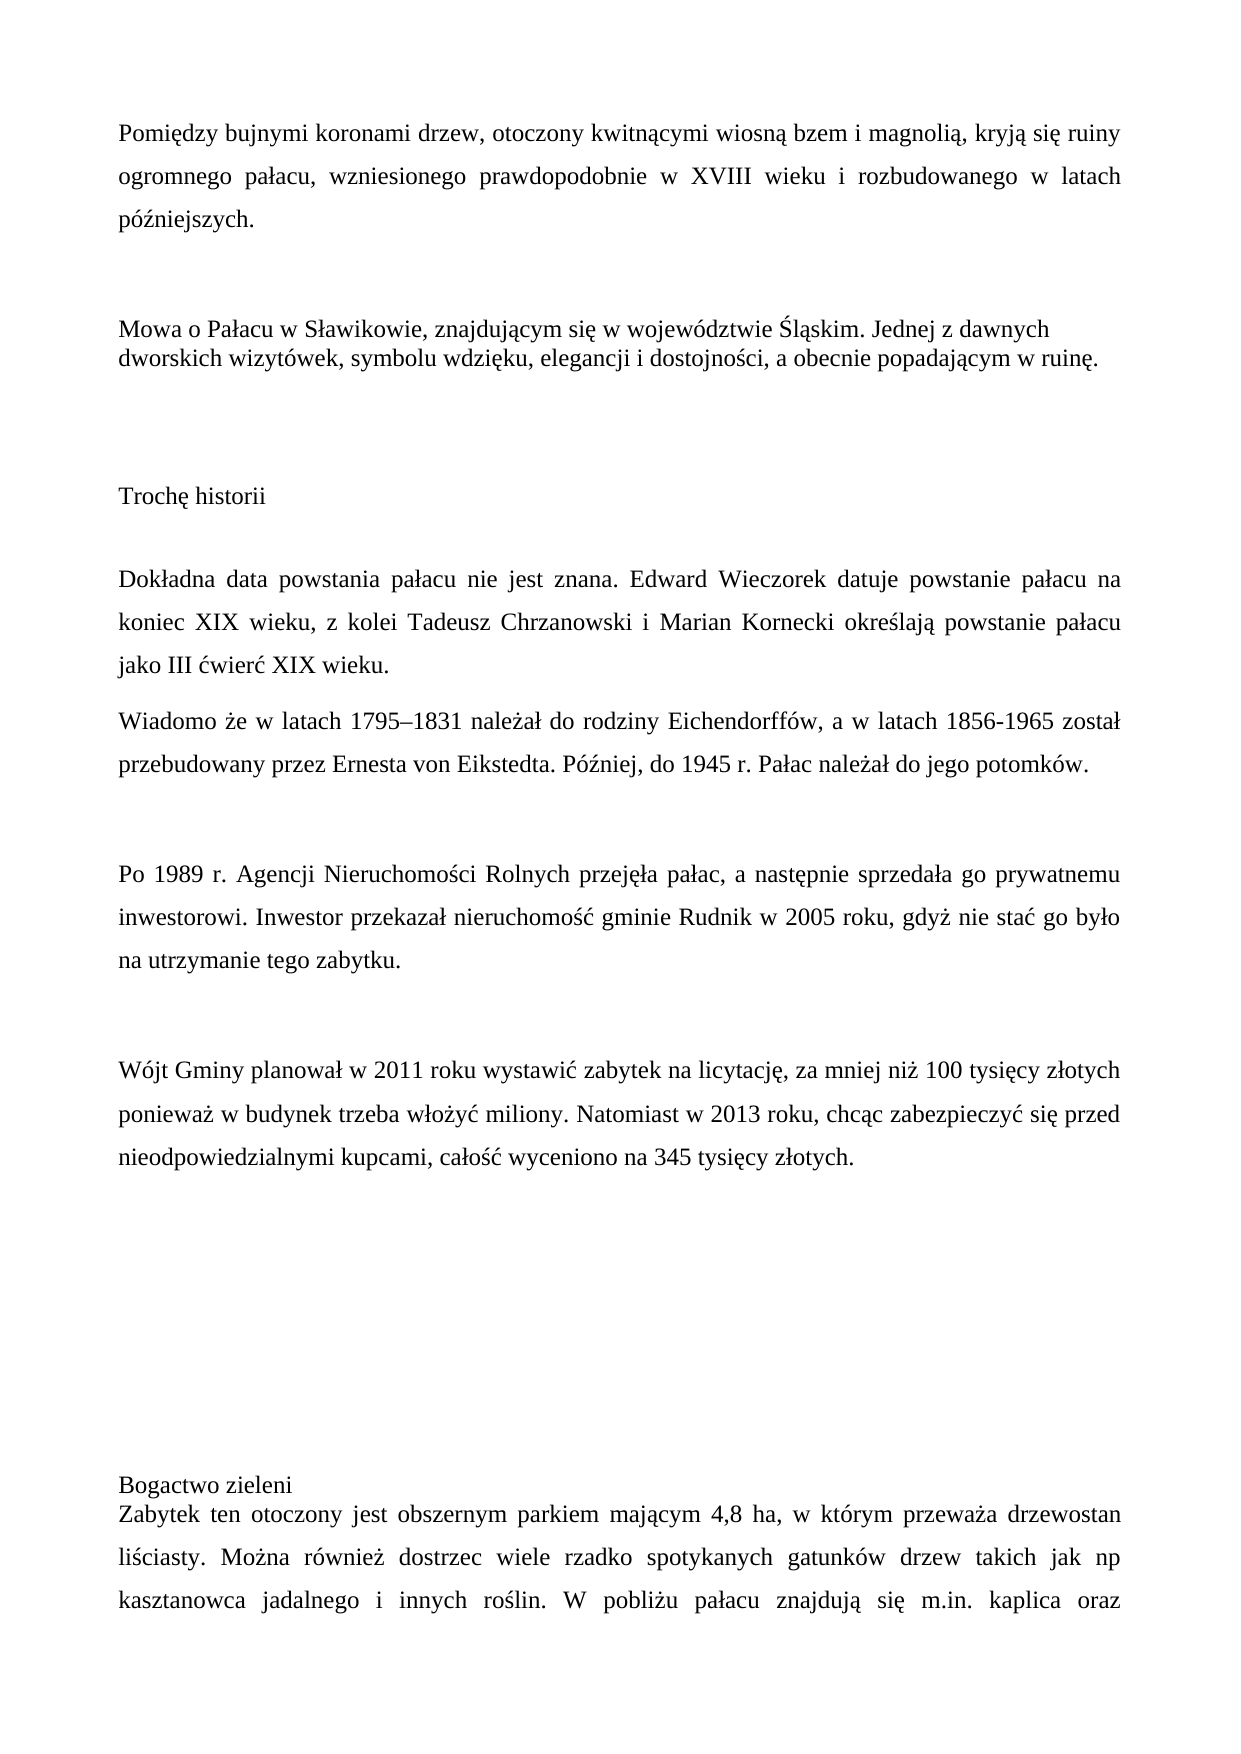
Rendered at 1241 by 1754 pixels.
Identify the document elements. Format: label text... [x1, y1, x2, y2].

text Bogactwo zieleni [118, 1470, 1122, 1499]
text Dokładna data powstania pałacu nie jest znana. Edward Wieczorek datuje powstanie pałacu na koniec XIX wieku, z kolei Tadeusz Chrzanowski i Marian Kornecki określają powstanie pałacu jako III ćwierć XIX wieku. [118, 564, 1122, 679]
text Mowa o Pałacu w Sławikowie, znajdującym się w województwie Śląskim. Jednej z dawnych dworskich wizytówek, symbolu wdzięku, elegancji i dostojności, a obecnie popadającym w ruinę. [118, 314, 1122, 372]
text Trochę historii [118, 481, 1122, 510]
text Wójt Gminy planował w 2011 roku wystawić zabytek na licytację, za mniej niż 100 tysięcy złotych ponieważ w budynek trzeba włożyć miliony. Natomiast w 2013 roku, chcąc zabezpieczyć się przed nieodpowiedzialnymi kupcami, całość wyceniono na 345 tysięcy złotych. [118, 1056, 1122, 1171]
text Po 1989 r. Agencji Nieruchomości Rolnych przejęła pałac, a następnie sprzedała go prywatnemu inwestorowi. Inwestor przekazał nieruchomość gminie Rudnik w 2005 roku, gdyż nie stać go było na utrzymanie tego zabytku. [118, 859, 1122, 974]
text Wiadomo że w latach 1795–1831 należał do rodziny Eichendorffów, a w latach 1856-1965 został przebudowany przez Ernesta von Eikstedta. Później, do 1945 r. Pałac należał do jego potomków. [118, 706, 1122, 778]
text Pomiędzy bujnymi koronami drzew, otoczony kwitnącymi wiosną bzem i magnolią, kryją się ruiny ogromnego pałacu, wzniesionego prawdopodobnie w XVIII wieku i rozbudowanego w latach późniejszych. [118, 118, 1122, 233]
text Zabytek ten otoczony jest obszernym parkiem mającym 4,8 ha, w którym przeważa drzewostan liściasty. Można również dostrzec wiele rzadko spotykanych gatunków drzew takich jak np kasztanowca jadalnego i innych roślin. W pobliżu pałacu znajdują się m.in. kaplica oraz [118, 1499, 1122, 1614]
